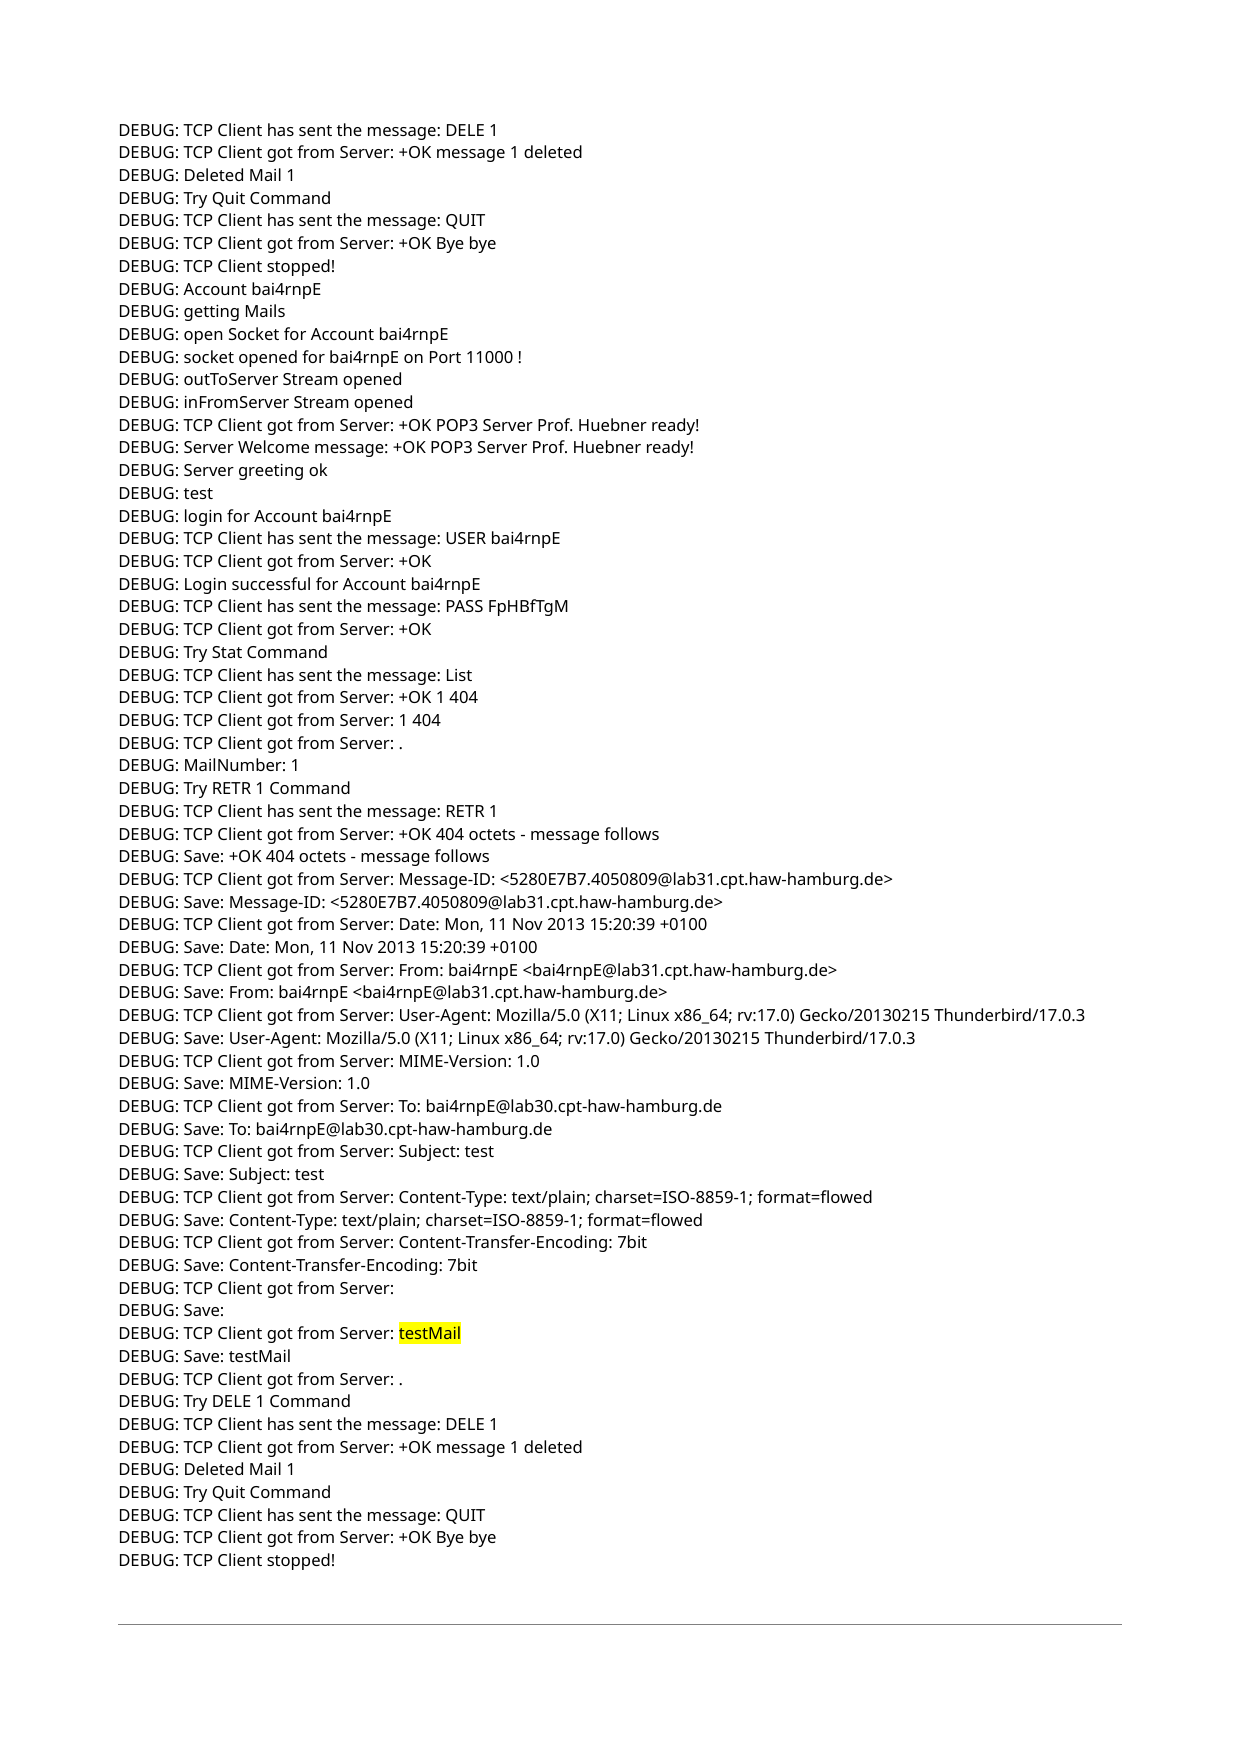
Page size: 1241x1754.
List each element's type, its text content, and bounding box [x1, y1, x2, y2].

text DEBUG: Try Stat Command [118, 640, 1122, 663]
text DEBUG: TCP Client got from Server: Content-Type: text/plain; charset=ISO-8859-1; format=flowed [118, 1185, 1122, 1208]
text DEBUG: TCP Client got from Server: testMail [118, 1322, 1122, 1344]
text DEBUG: Save: +OK 404 octets - message follows [118, 845, 1122, 867]
text DEBUG: Save: From: bai4rnpE <bai4rnpE@lab31.cpt.haw-hamburg.de> [118, 981, 1122, 1004]
text DEBUG: test [118, 481, 1122, 504]
text DEBUG: TCP Client got from Server: +OK 404 octets - message follows [118, 822, 1122, 845]
text DEBUG: TCP Client got from Server: From: bai4rnpE <bai4rnpE@lab31.cpt.haw-hamburg.de> [118, 958, 1122, 981]
text DEBUG: TCP Client got from Server: [118, 1276, 1122, 1299]
text DEBUG: Deleted Mail 1 [118, 1458, 1122, 1481]
text DEBUG: Save: Content-Type: text/plain; charset=ISO-8859-1; format=flowed [118, 1208, 1122, 1231]
text DEBUG: Save: Content-Transfer-Encoding: 7bit [118, 1253, 1122, 1276]
text DEBUG: MailNumber: 1 [118, 754, 1122, 777]
text DEBUG: open Socket for Account bai4rnpE [118, 322, 1122, 345]
text DEBUG: TCP Client got from Server: +OK [118, 618, 1122, 640]
text DEBUG: TCP Client has sent the message: QUIT [118, 1503, 1122, 1526]
text DEBUG: Try RETR 1 Command [118, 777, 1122, 799]
text DEBUG: TCP Client got from Server: +OK message 1 deleted [118, 141, 1122, 163]
text DEBUG: TCP Client got from Server: +OK message 1 deleted [118, 1435, 1122, 1458]
text DEBUG: inFromServer Stream opened [118, 391, 1122, 413]
text DEBUG: TCP Client has sent the message: RETR 1 [118, 799, 1122, 822]
text DEBUG: TCP Client got from Server: Content-Transfer-Encoding: 7bit [118, 1231, 1122, 1253]
text DEBUG: Save: Date: Mon, 11 Nov 2013 15:20:39 +0100 [118, 936, 1122, 958]
text DEBUG: TCP Client got from Server: . [118, 731, 1122, 754]
text DEBUG: getting Mails [118, 300, 1122, 322]
text DEBUG: TCP Client got from Server: 1 404 [118, 708, 1122, 731]
text DEBUG: TCP Client got from Server: +OK [118, 549, 1122, 572]
text DEBUG: TCP Client got from Server: +OK POP3 Server Prof. Huebner ready! [118, 413, 1122, 436]
text DEBUG: Save: Message-ID: <5280E7B7.4050809@lab31.cpt.haw-hamburg.de> [118, 890, 1122, 913]
text DEBUG: Server Welcome message: +OK POP3 Server Prof. Huebner ready! [118, 436, 1122, 459]
text DEBUG: outToServer Stream opened [118, 368, 1122, 391]
text DEBUG: Account bai4rnpE [118, 277, 1122, 300]
text DEBUG: Save: testMail [118, 1344, 1122, 1367]
text DEBUG: TCP Client has sent the message: PASS FpHBfTgM [118, 595, 1122, 618]
text DEBUG: TCP Client got from Server: Message-ID: <5280E7B7.4050809@lab31.cpt.haw-hamburg.de> [118, 867, 1122, 890]
text DEBUG: TCP Client got from Server: +OK 1 404 [118, 686, 1122, 708]
text DEBUG: Try DELE 1 Command [118, 1390, 1122, 1412]
text DEBUG: Save: Subject: test [118, 1163, 1122, 1185]
text DEBUG: Save: MIME-Version: 1.0 [118, 1072, 1122, 1094]
text DEBUG: TCP Client got from Server: . [118, 1367, 1122, 1390]
text DEBUG: TCP Client has sent the message: DELE 1 [118, 118, 1122, 141]
text DEBUG: TCP Client has sent the message: USER bai4rnpE [118, 527, 1122, 549]
text DEBUG: TCP Client got from Server: +OK Bye bye [118, 232, 1122, 254]
text DEBUG: TCP Client got from Server: MIME-Version: 1.0 [118, 1049, 1122, 1072]
text DEBUG: TCP Client stopped! [118, 1549, 1122, 1571]
text DEBUG: Try Quit Command [118, 186, 1122, 209]
text DEBUG: TCP Client got from Server: User-Agent: Mozilla/5.0 (X11; Linux x86_64; rv:17.0) Gecko/20130215 Thunderbird/17.0.3 [118, 1004, 1122, 1026]
text DEBUG: login for Account bai4rnpE [118, 504, 1122, 527]
text DEBUG: TCP Client has sent the message: List [118, 663, 1122, 686]
text DEBUG: Try Quit Command [118, 1481, 1122, 1503]
text DEBUG: TCP Client has sent the message: DELE 1 [118, 1412, 1122, 1435]
text DEBUG: socket opened for bai4rnpE on Port 11000 ! [118, 345, 1122, 368]
text DEBUG: Save: [118, 1299, 1122, 1322]
text DEBUG: TCP Client got from Server: To: bai4rnpE@lab30.cpt-haw-hamburg.de [118, 1094, 1122, 1117]
text DEBUG: TCP Client got from Server: Subject: test [118, 1140, 1122, 1163]
text DEBUG: Server greeting ok [118, 459, 1122, 481]
text DEBUG: TCP Client got from Server: Date: Mon, 11 Nov 2013 15:20:39 +0100 [118, 913, 1122, 936]
text DEBUG: Save: User-Agent: Mozilla/5.0 (X11; Linux x86_64; rv:17.0) Gecko/20130215 Thunderbird/17.0.3 [118, 1026, 1122, 1049]
text DEBUG: Login successful for Account bai4rnpE [118, 572, 1122, 595]
text DEBUG: Save: To: bai4rnpE@lab30.cpt-haw-hamburg.de [118, 1117, 1122, 1140]
text DEBUG: Deleted Mail 1 [118, 163, 1122, 186]
text DEBUG: TCP Client got from Server: +OK Bye bye [118, 1526, 1122, 1549]
text DEBUG: TCP Client has sent the message: QUIT [118, 209, 1122, 232]
text DEBUG: TCP Client stopped! [118, 254, 1122, 277]
